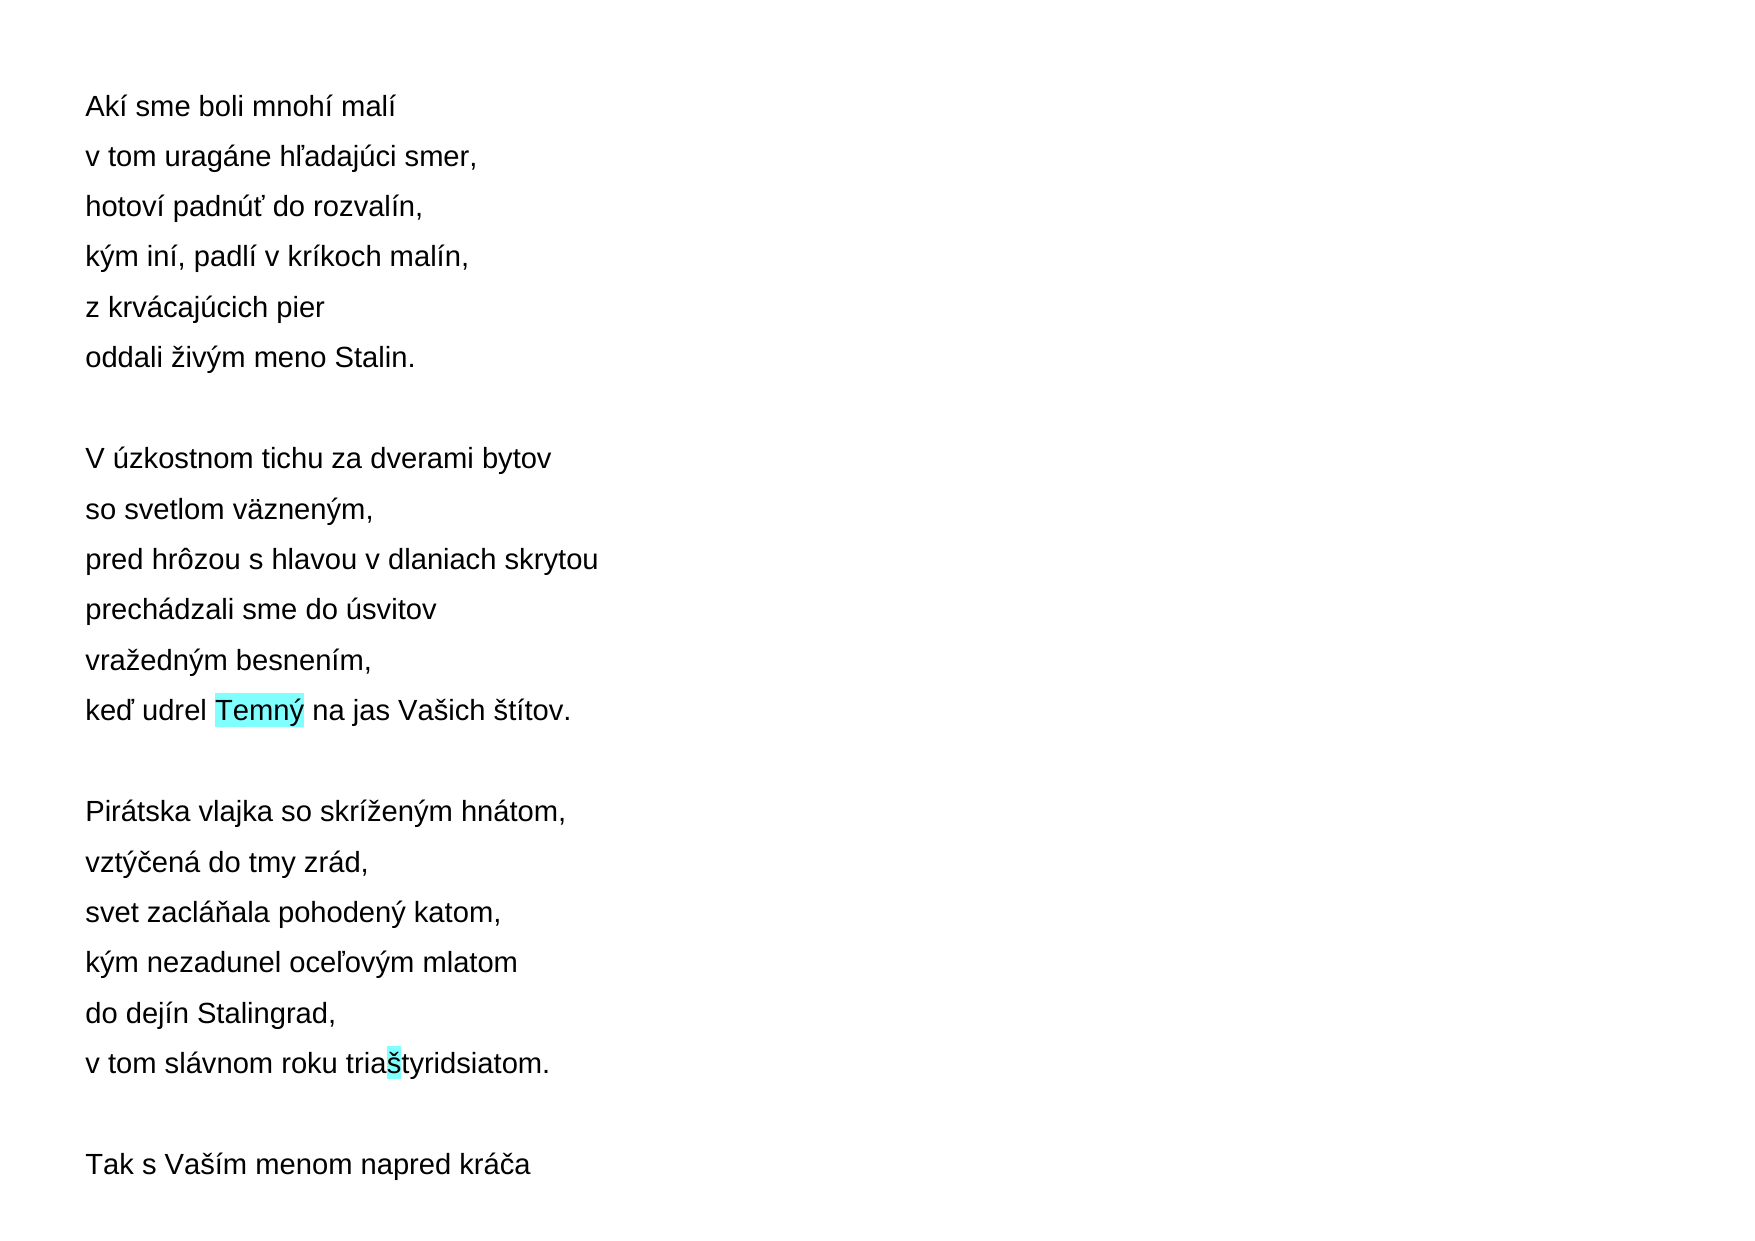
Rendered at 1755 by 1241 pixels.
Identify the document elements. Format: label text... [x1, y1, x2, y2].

text do dejín Stalingrad, [85, 996, 1177, 1029]
text svet zacláňala pohodený katom, [85, 895, 1177, 928]
text Akí sme boli mnohí malí [85, 88, 1177, 122]
text V úzkostnom tichu za dverami bytov [85, 441, 1177, 475]
text v tom slávnom roku triaštyridsiatom. [85, 1046, 1177, 1079]
text hotoví padnúť do rozvalín, [85, 189, 1177, 223]
text kým iní, padlí v kríkoch malín, [85, 239, 1177, 273]
text keď udrel Temný na jas Vašich štítov. [85, 693, 1177, 727]
text oddali živým meno Stalin. [85, 340, 1177, 374]
text vztýčená do tmy zrád, [85, 845, 1177, 878]
text v tom uragáne hľadajúci smer, [85, 139, 1177, 172]
text vražedným besnením, [85, 643, 1177, 676]
text so svetlom väzneným, [85, 492, 1177, 525]
text z krvácajúcich pier [85, 290, 1177, 323]
text prechádzali sme do úsvitov [85, 592, 1177, 626]
text kým nezadunel oceľovým mlatom [85, 945, 1177, 979]
text Tak s Vaším menom napred kráča [85, 1147, 1177, 1181]
text pred hrôzou s hlavou v dlaniach skrytou [85, 542, 1177, 576]
text Pirátska vlajka so skríženým hnátom, [85, 794, 1177, 828]
